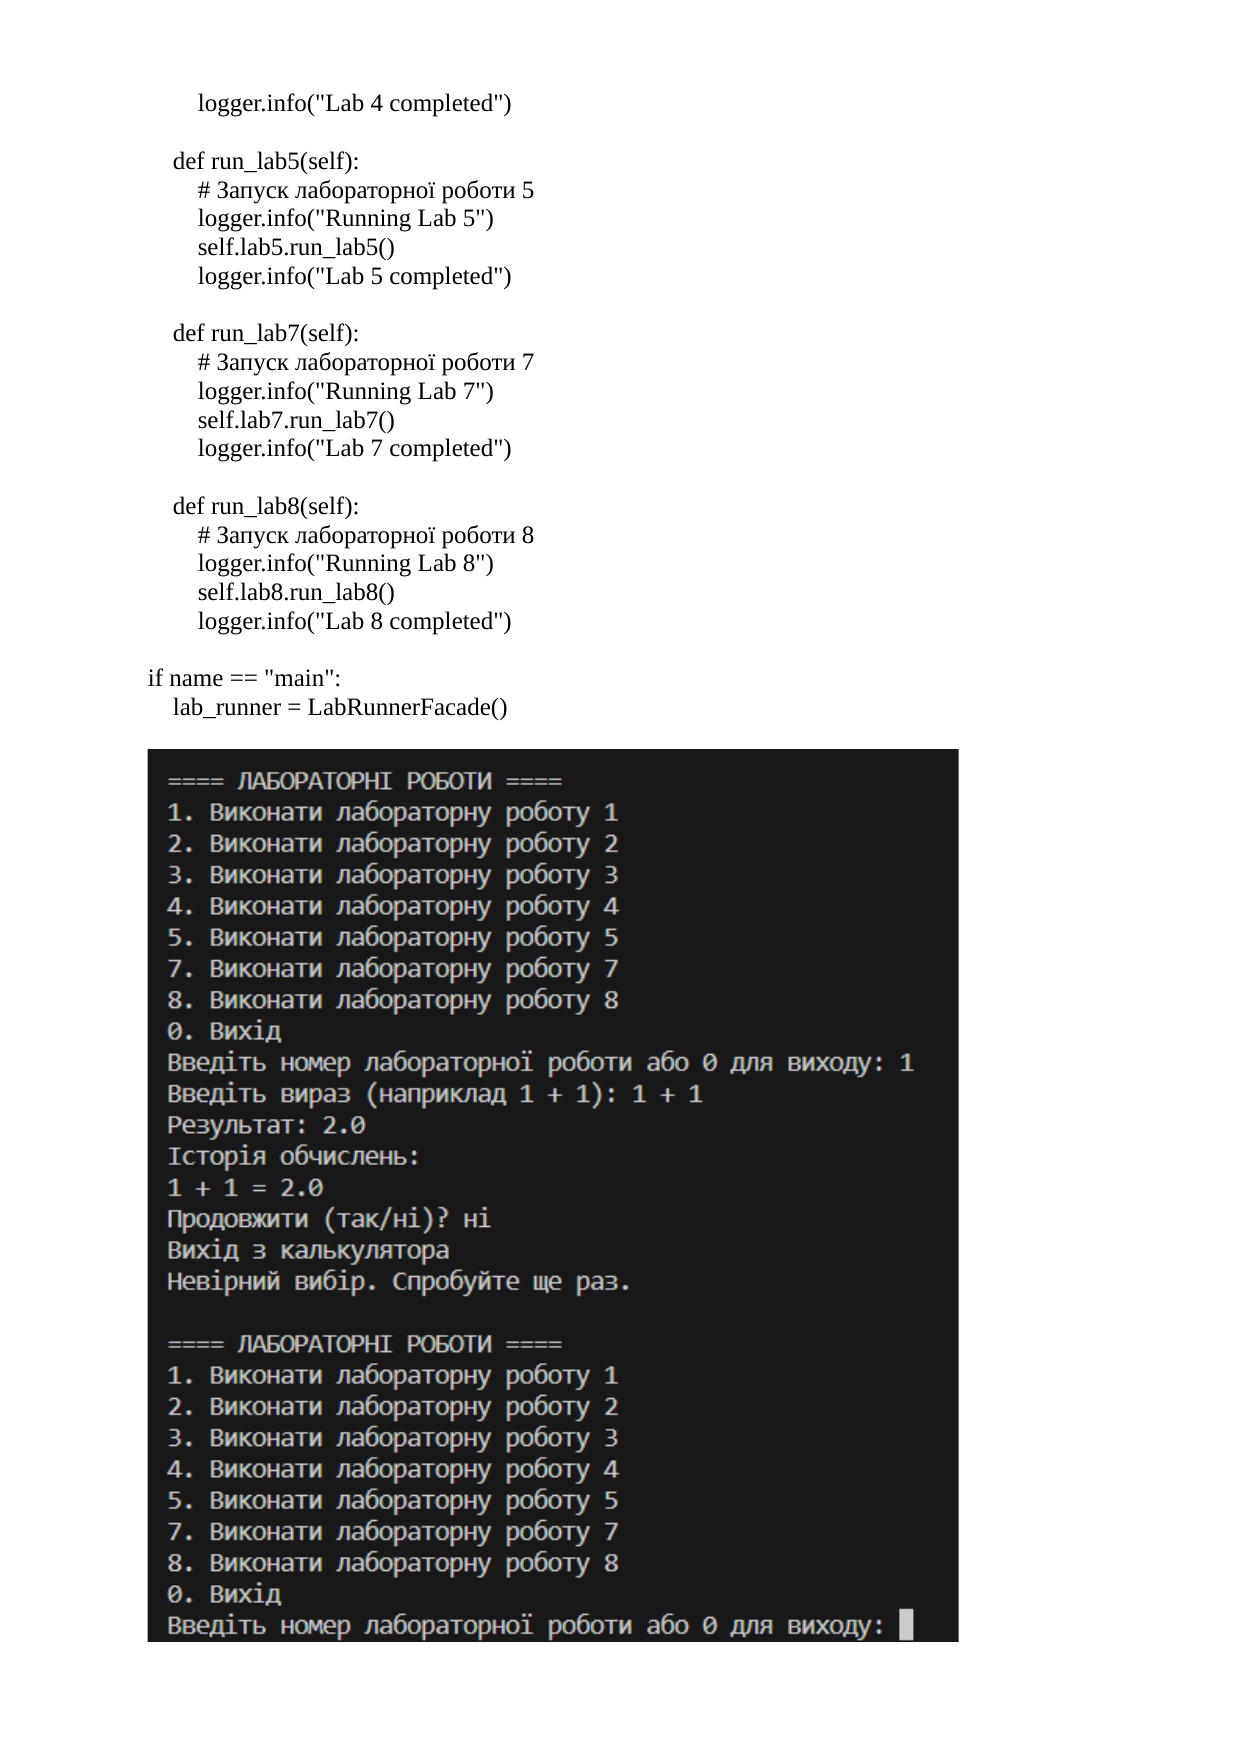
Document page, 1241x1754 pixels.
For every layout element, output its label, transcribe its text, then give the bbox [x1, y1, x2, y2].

text logger.info("Running Lab 8") [148, 548, 1152, 577]
text lab_runner = LabRunnerFacade() [148, 692, 1152, 721]
text def run_lab8(self): [148, 491, 1152, 520]
text # Запуск лабораторної роботи 8 [148, 520, 1152, 548]
text self.lab8.run_lab8() [148, 577, 1152, 606]
text logger.info("Lab 8 completed") [148, 606, 1152, 635]
text # Запуск лабораторної роботи 7 [148, 347, 1152, 376]
text def run_lab5(self): [148, 146, 1152, 175]
text def run_lab7(self): [148, 318, 1152, 347]
text self.lab7.run_lab7() [148, 405, 1152, 433]
text logger.info("Lab 5 completed") [148, 261, 1152, 290]
text logger.info("Lab 7 completed") [148, 433, 1152, 462]
text self.lab5.run_lab5() [148, 232, 1152, 261]
text logger.info("Running Lab 7") [148, 376, 1152, 405]
text if name == "main": [148, 663, 1152, 692]
text logger.info("Running Lab 5") [148, 203, 1152, 232]
text logger.info("Lab 4 completed") [148, 88, 1152, 117]
text # Запуск лабораторної роботи 5 [148, 175, 1152, 203]
